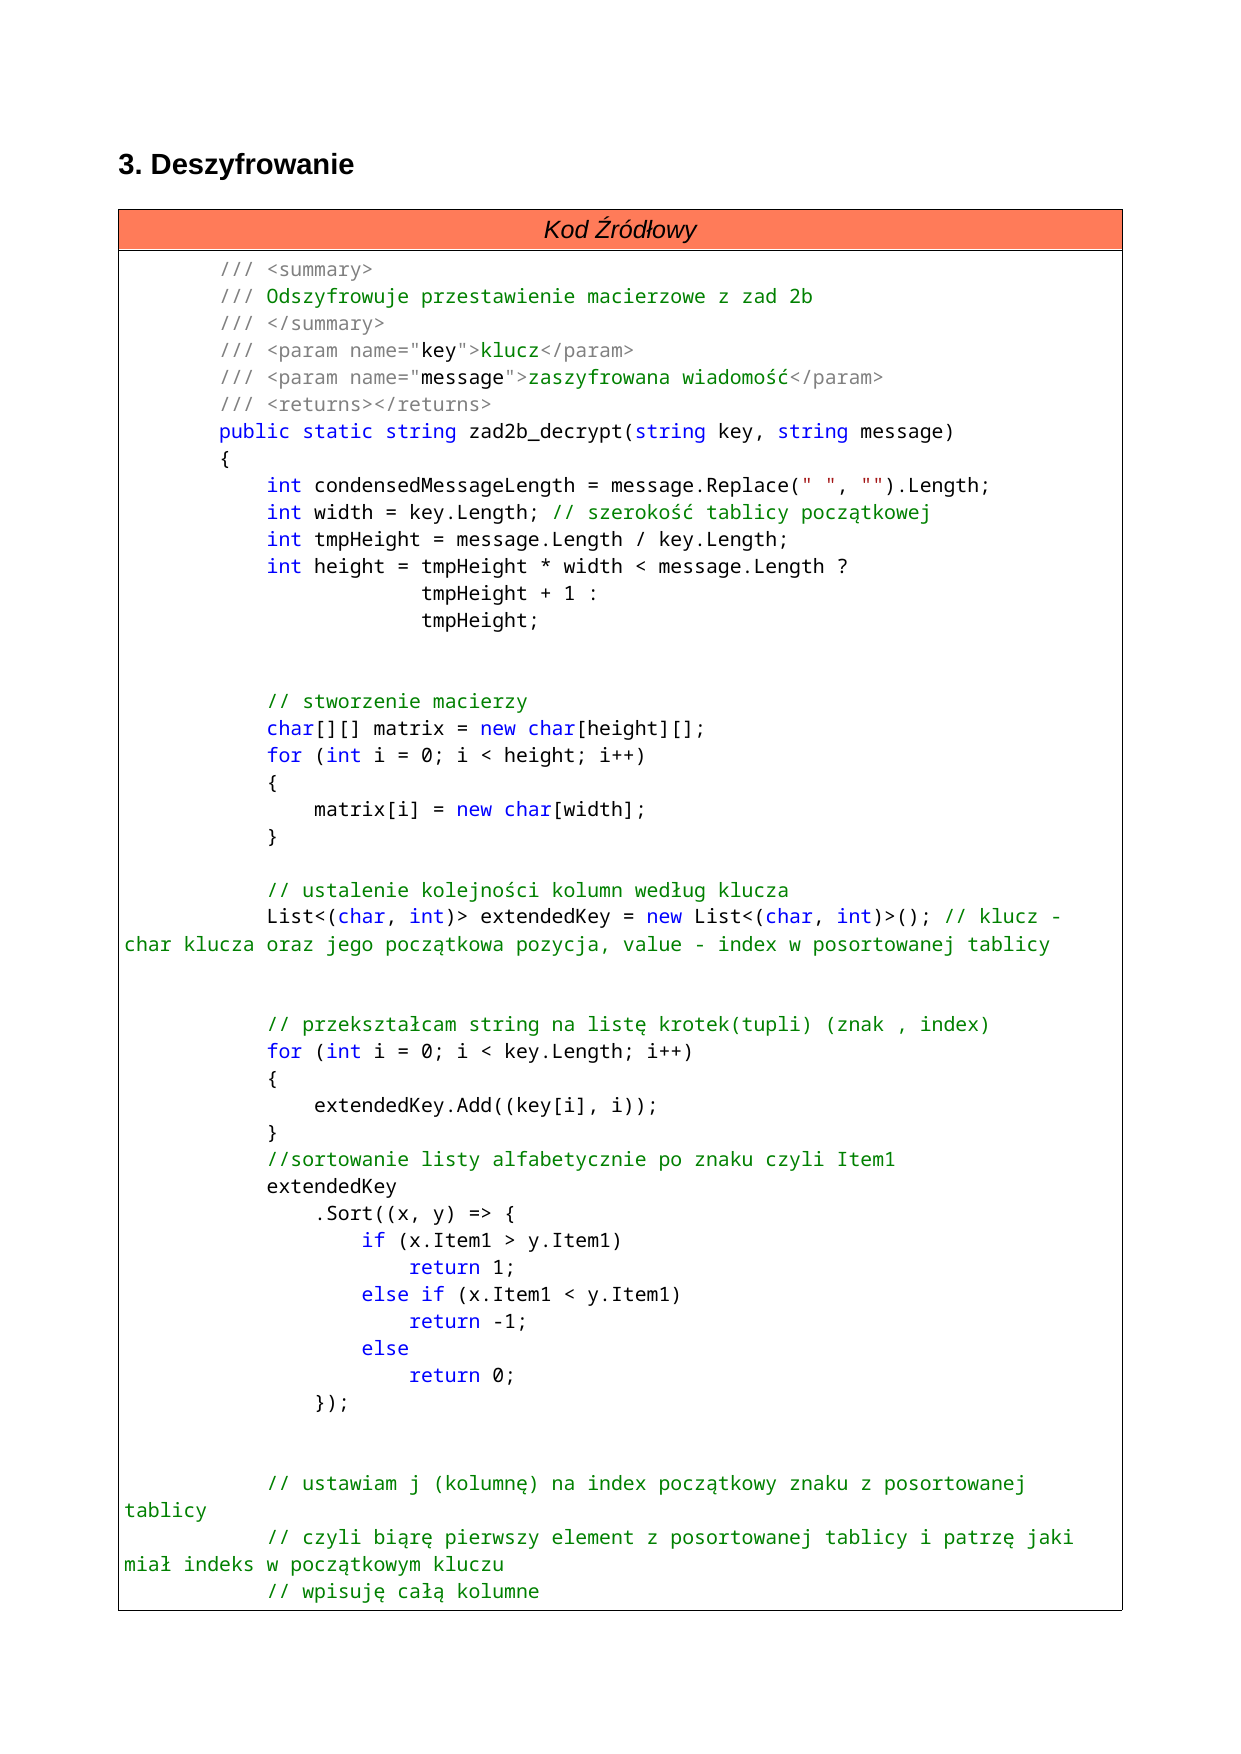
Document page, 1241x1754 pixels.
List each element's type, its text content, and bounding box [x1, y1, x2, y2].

text 3. Deszyfrowanie [118, 147, 1122, 180]
table_header Kod Źródłowy [119, 210, 1122, 249]
table_cell /// <summary> /// Odszyfrowuje przestawienie macierzowe z zad 2b /// </summary> /// <param name="key">klucz</param> /// <param name="message">zaszyfrowana wiadomość</param> /// <returns></returns> public static string zad2b_decrypt(string key, string message) { int condensedMessageLength = message.Replace(" ", "").Length; int width = key.Length; // szerokość tablicy początkowej int tmpHeight = message.Length / key.Length; int height = tmpHeight * width < message.Length ? tmpHeight + 1 : tmpHeight; // stworzenie macierzy char[][] matrix = new char[height][]; for (int i = 0; i < height; i++) { matrix[i] = new char[width]; } // ustalenie kolejności kolumn według klucza List<(char, int)> extendedKey = new List<(char, int)>(); // klucz - char klucza oraz jego początkowa pozycja, value - index w posortowanej tablicy // przekształcam string na listę krotek(tupli) (znak , index) for (int i = 0; i < key.Length; i++) { extendedKey.Add((key[i], i)); } //sortowanie listy alfabetycznie po znaku czyli Item1 extendedKey .Sort((x, y) => { if (x.Item1 > y.Item1) return 1; else if (x.Item1 < y.Item1) return -1; else return 0; }); // ustawiam j (kolumnę) na index początkowy znaku z posortowanej tablicy // czyli biąrę pierwszy element z posortowanej tablicy i patrzę jaki miał indeks w początkowym kluczu // wpisuję całą kolumne [119, 251, 1122, 1610]
